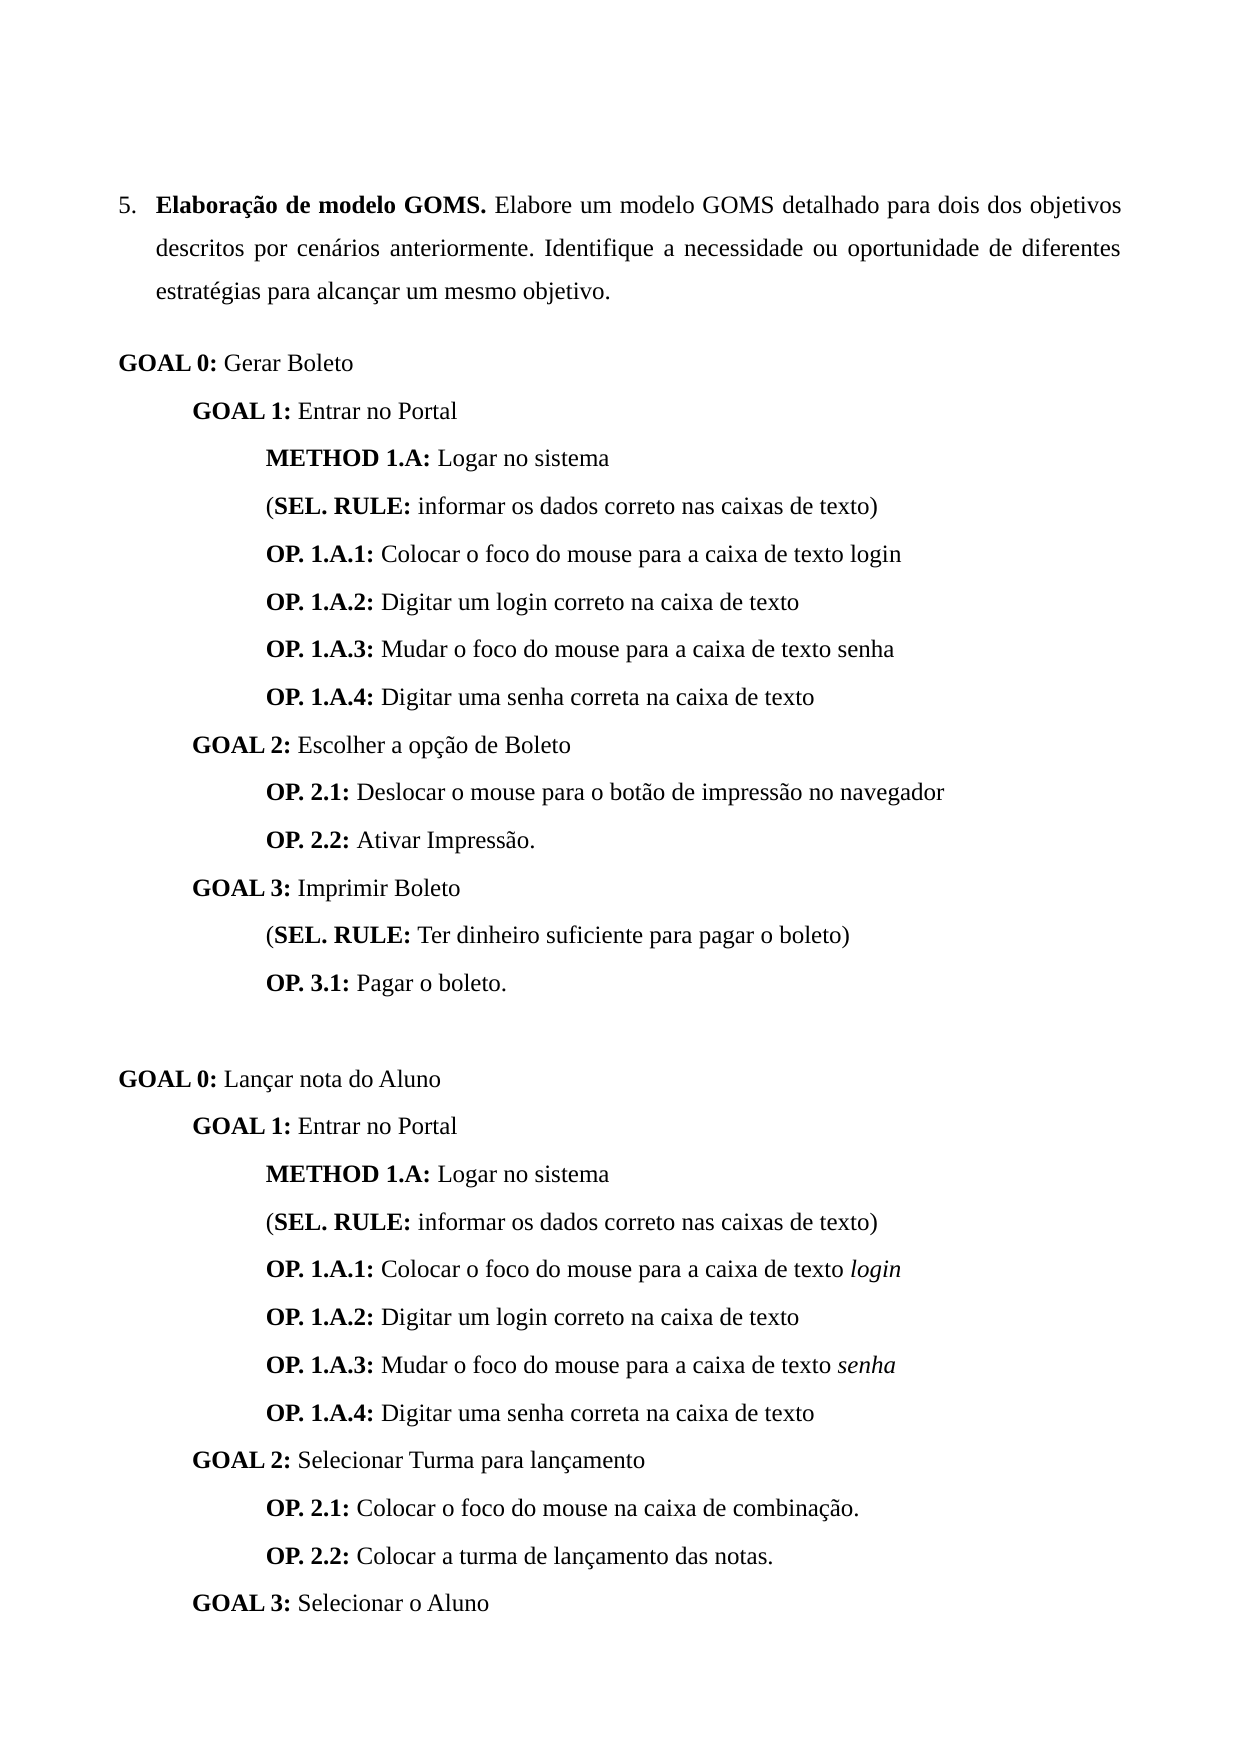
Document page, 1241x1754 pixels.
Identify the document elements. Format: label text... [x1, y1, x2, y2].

list (SEL. RULE: Ter dinheiro suficiente para pagar o boleto) [192, 921, 1122, 949]
list OP. 1.A.3: Mudar o foco do mouse para a caixa de texto senha [192, 634, 1122, 663]
list GOAL 1: Entrar no Portal [118, 1111, 1122, 1140]
list METHOD 1.A: Logar no sistema [266, 1159, 1122, 1188]
list GOAL 2: Selecionar Turma para lançamento [192, 1445, 1122, 1474]
list Elaboração de modelo GOMS. Elabore um modelo GOMS detalhado para dois dos objetivos descritos por cenários anteriormente. Identifique a necessidade ou oportunidade de diferentes estratégias para alcançar um mesmo objetivo. [118, 190, 1122, 305]
list GOAL 2: Escolher a opção de Boleto [118, 730, 1122, 758]
list GOAL 1: Entrar no Portal [118, 396, 1122, 424]
list GOAL 3: Selecionar o Aluno [192, 1588, 1122, 1617]
list GOAL 0: Lançar nota do Aluno [118, 1064, 1122, 1092]
list OP. 2.1: Colocar o foco do mouse na caixa de combinação. [192, 1493, 1122, 1522]
list (SEL. RULE: informar os dados correto nas caixas de texto) [192, 1207, 1122, 1236]
list GOAL 0: Gerar Boleto [118, 348, 1122, 377]
list OP. 1.A.4: Digitar uma senha correta na caixa de texto [192, 1398, 1122, 1426]
list OP. 1.A.3: Mudar o foco do mouse para a caixa de texto senha [192, 1350, 1122, 1379]
list METHOD 1.A: Logar no sistema [266, 443, 1122, 472]
list (SEL. RULE: informar os dados correto nas caixas de texto) [192, 491, 1122, 520]
list GOAL 3: Imprimir Boleto [118, 873, 1122, 902]
list OP. 2.2: Ativar Impressão. [192, 825, 1122, 854]
list OP. 2.1: Deslocar o mouse para o botão de impressão no navegador [192, 777, 1122, 806]
list OP. 2.2: Colocar a turma de lançamento das notas. [192, 1541, 1122, 1569]
list OP. 1.A.2: Digitar um login correto na caixa de texto [192, 587, 1122, 615]
list OP. 1.A.4: Digitar uma senha correta na caixa de texto [192, 682, 1122, 711]
list OP. 1.A.1: Colocar o foco do mouse para a caixa de texto login [192, 539, 1122, 568]
list OP. 3.1: Pagar o boleto. [192, 968, 1122, 997]
list OP. 1.A.1: Colocar o foco do mouse para a caixa de texto login [192, 1254, 1122, 1283]
list OP. 1.A.2: Digitar um login correto na caixa de texto [192, 1302, 1122, 1331]
